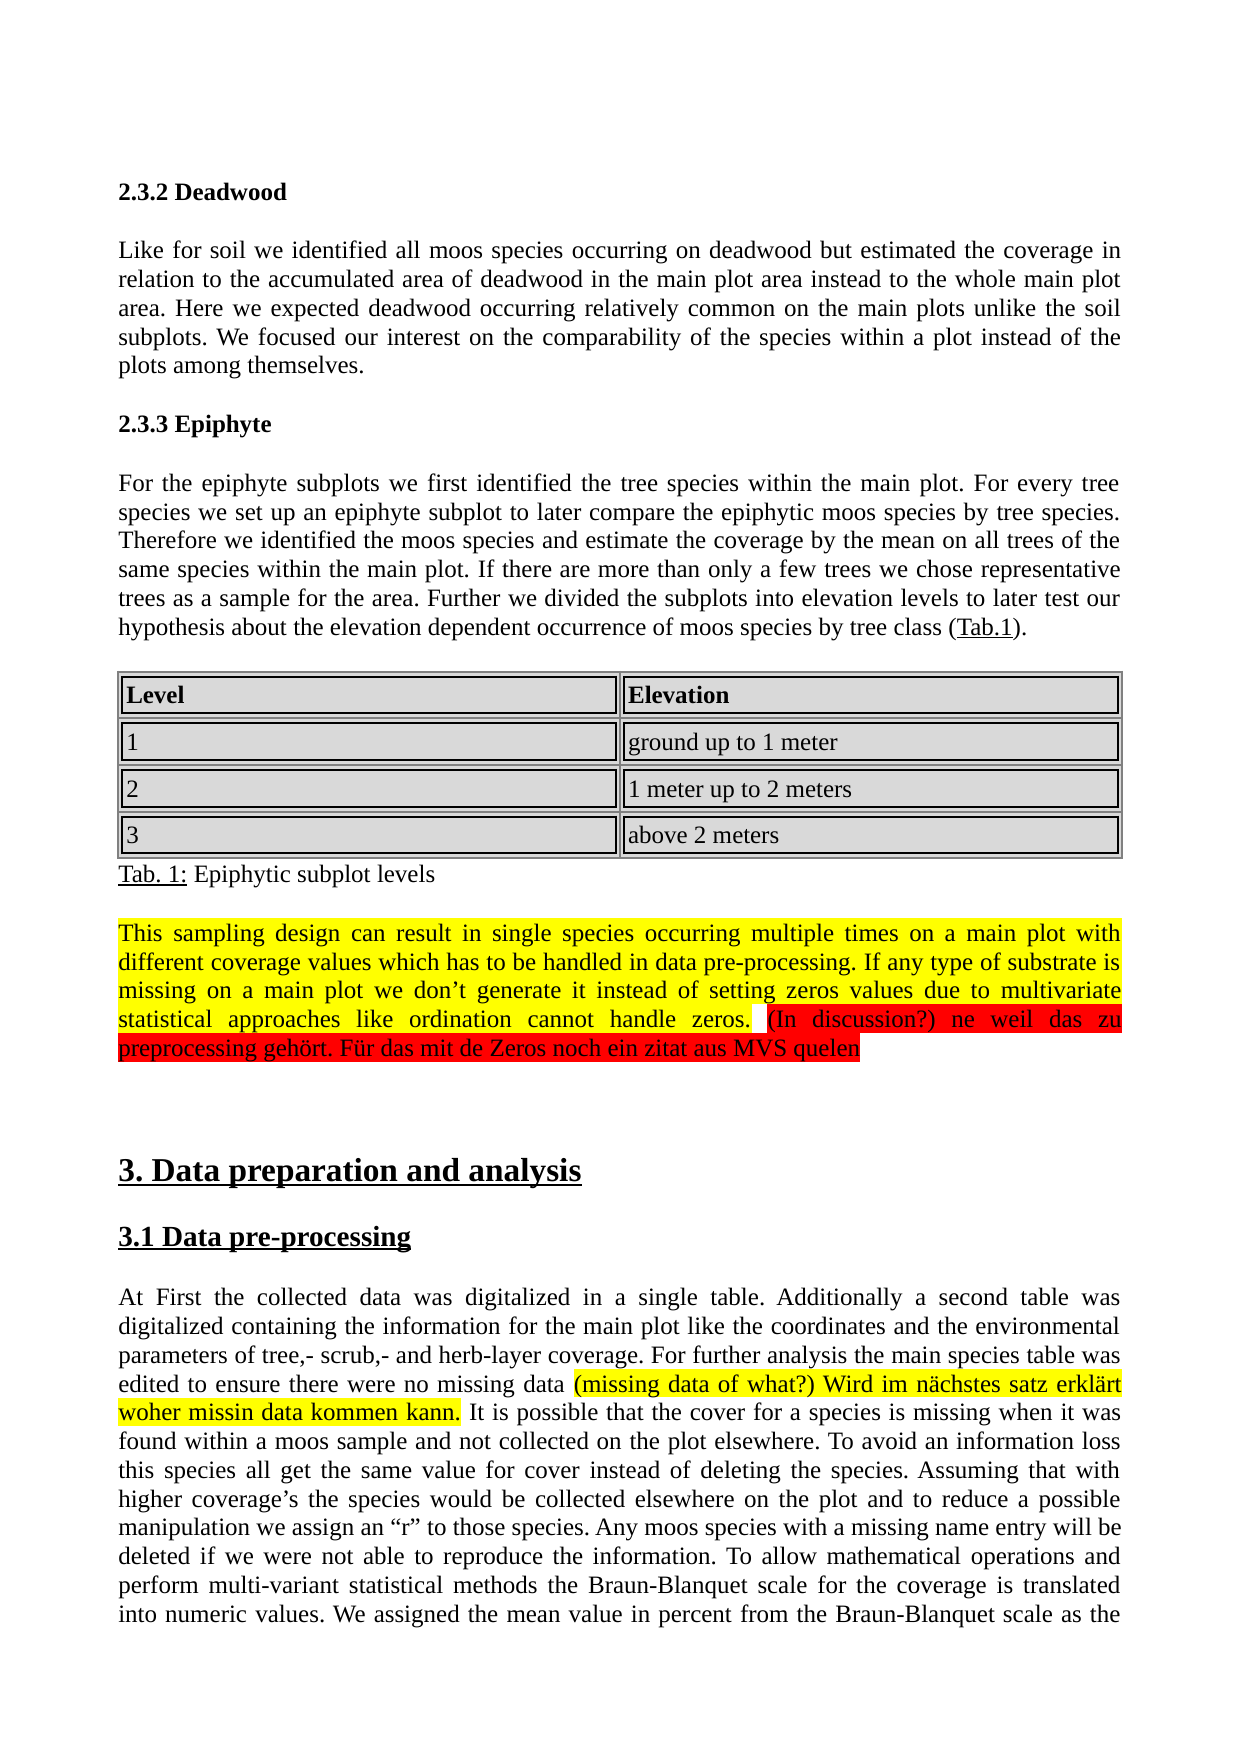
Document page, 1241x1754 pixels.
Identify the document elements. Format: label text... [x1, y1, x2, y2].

table_header Elevation [621, 673, 1121, 717]
table_cell above 2 meters [621, 813, 1121, 857]
text 2.3.2 Deadwood [118, 177, 1122, 206]
table_cell 3 [119, 813, 619, 857]
text For the epiphyte subplots we first identified the tree species within the main plot. For every tree species we set up an epiphyte subplot to later compare the epiphytic moos species by tree species. Therefore we identified the moos species and estimate the coverage by the mean on all trees of the same species within the main plot. If there are more than only a few trees we chose representative trees as a sample for the area. Further we divided the subplots into elevation levels to later test our hypothesis about the elevation dependent occurrence of moos species by tree class (Tab.1). [118, 468, 1122, 641]
text 3.1 Data pre-processing [118, 1219, 1122, 1252]
text Like for soil we identified all moos species occurring on deadwood but estimated the coverage in relation to the accumulated area of deadwood in the main plot area instead to the whole main plot area. Here we expected deadwood occurring relatively common on the main plots unlike the soil subplots. We focused our interest on the comparability of the species within a plot instead of the plots among themselves. [118, 236, 1122, 379]
table_cell ground up to 1 meter [621, 719, 1121, 764]
text Tab. 1: Epiphytic subplot levels [118, 859, 1122, 888]
text 3. Data preparation and analysis [118, 1151, 1122, 1189]
table_header Level [119, 673, 619, 717]
table_cell 1 [119, 719, 619, 764]
text At First the collected data was digitalized in a single table. Additionally a second table was digitalized containing the information for the main plot like the coordinates and the environmental parameters of tree,- scrub,- and herb-layer coverage. For further analysis the main species table was edited to ensure there were no missing data (missing data of what?) Wird im nächstes satz erklärt woher missin data kommen kann. It is possible that the cover for a species is missing when it was found within a moos sample and not collected on the plot elsewhere. To avoid an information loss this species all get the same value for cover instead of deleting the species. Assuming that with higher coverage’s the species would be collected elsewhere on the plot and to reduce a possible manipulation we assign an “r” to those species. Any moos species with a missing name entry will be deleted if we were not able to reproduce the information. To allow mathematical operations and perform multi-variant statistical methods the Braun-Blanquet scale for the coverage is translated into numeric values. We assigned the mean value in percent from the Braun-Blanquet scale as the [118, 1282, 1122, 1627]
table_cell 1 meter up to 2 meters [621, 766, 1121, 811]
text 2.3.3 Epiphyte [118, 409, 1122, 438]
table_cell 2 [119, 766, 619, 811]
text This sampling design can result in single species occurring multiple times on a main plot with different coverage values which has to be handled in data pre-processing. If any type of substrate is missing on a main plot we don’t generate it instead of setting zeros values due to multivariate statistical approaches like ordination cannot handle zeros. (In discussion?) ne weil das zu preprocessing gehört. Für das mit de Zeros noch ein zitat aus MVS quelen [118, 918, 1122, 1062]
